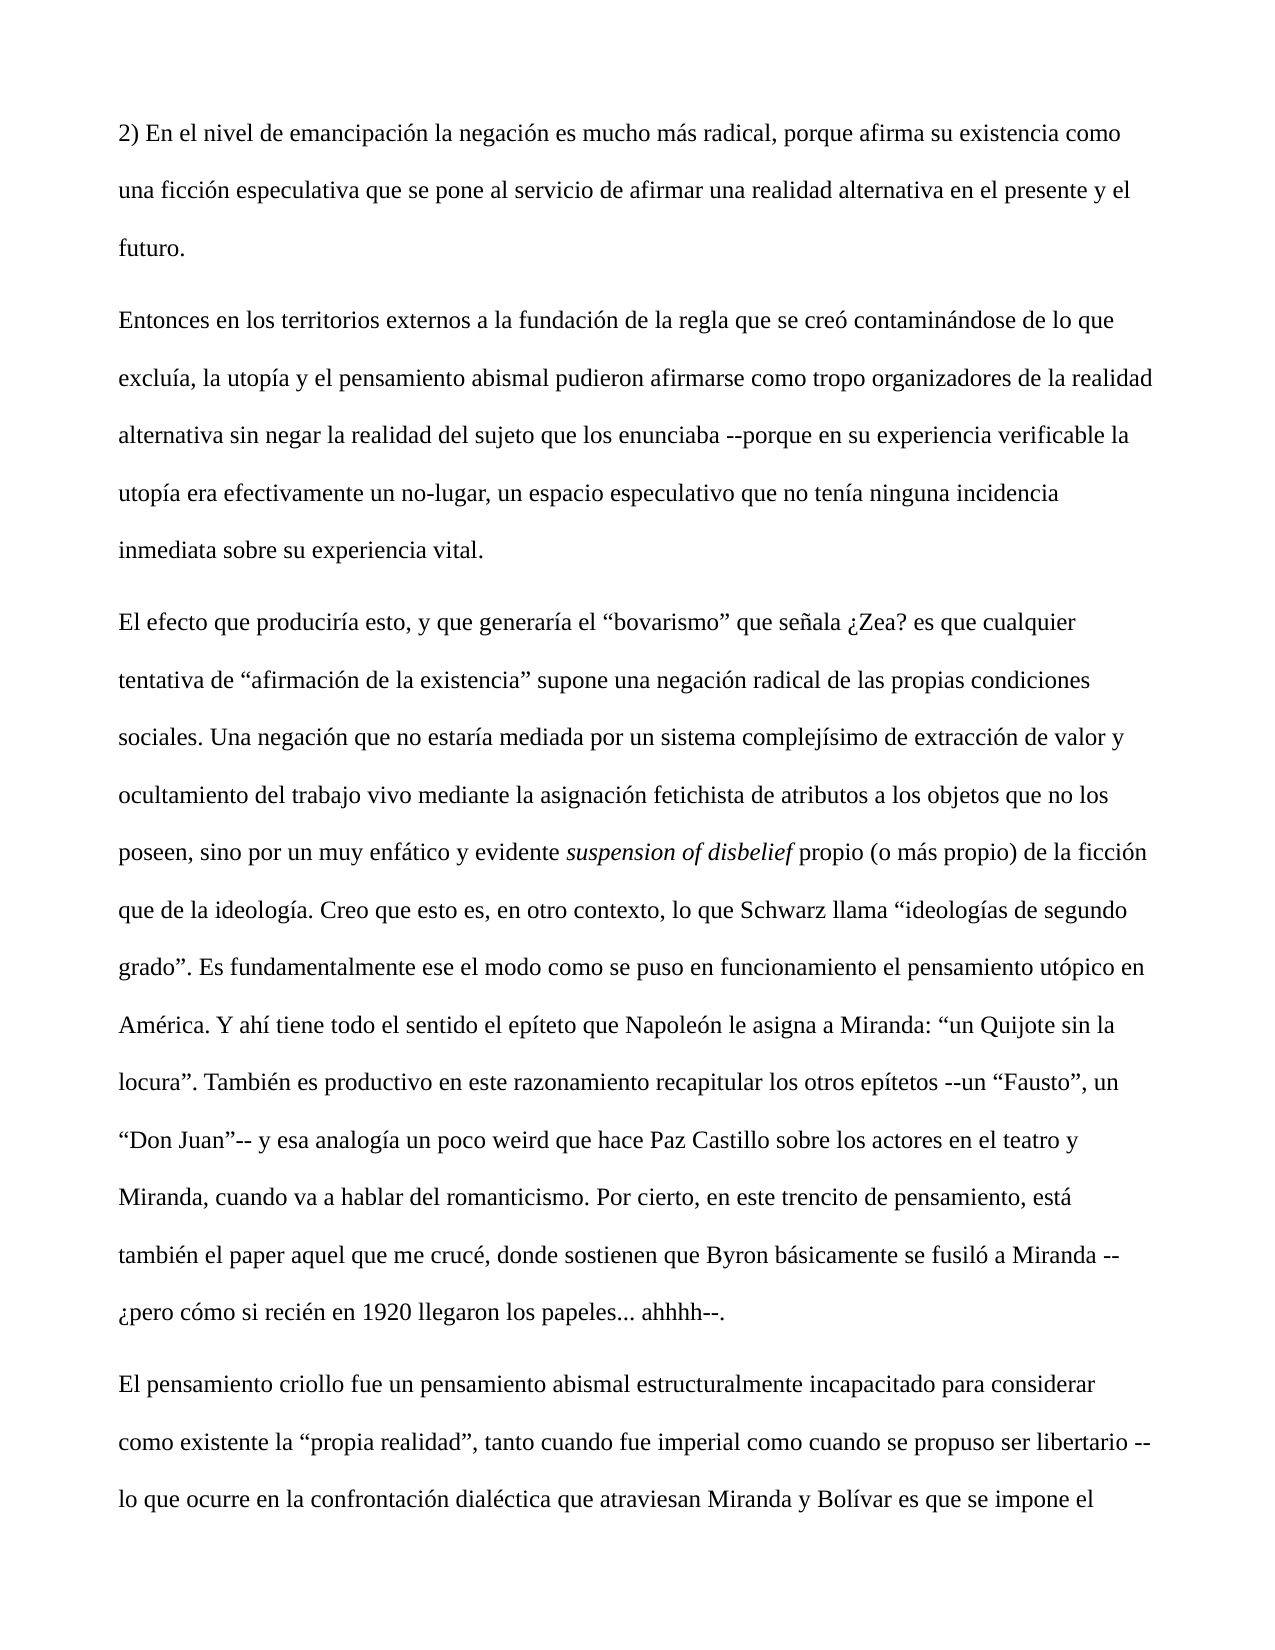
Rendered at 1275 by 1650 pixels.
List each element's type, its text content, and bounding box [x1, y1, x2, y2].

text El efecto que produciría esto, y que generaría el “bovarismo” que señala ¿Zea? es que cualquier tentativa de “afirmación de la existencia” supone una negación radical de las propias condiciones sociales. Una negación que no estaría mediada por un sistema complejísimo de extracción de valor y ocultamiento del trabajo vivo mediante la asignación fetichista de atributos a los objetos que no los poseen, sino por un muy enfático y evidente suspension of disbelief propio (o más propio) de la ficción que de la ideología. Creo que esto es, en otro contexto, lo que Schwarz llama “ideologías de segundo grado”. Es fundamentalmente ese el modo como se puso en funcionamiento el pensamiento utópico en América. Y ahí tiene todo el sentido el epíteto que Napoleón le asigna a Miranda: “un Quijote sin la locura”. También es productivo en este razonamiento recapitular los otros epítetos --un “Fausto”, un “Don Juan”-- y esa analogía un poco weird que hace Paz Castillo sobre los actores en el teatro y Miranda, cuando va a hablar del romanticismo. Por cierto, en este trencito de pensamiento, está también el paper aquel que me crucé, donde sostienen que Byron básicamente se fusiló a Miranda --¿pero cómo si recién en 1920 llegaron los papeles... ahhhh--. [118, 607, 1157, 1326]
text Entonces en los territorios externos a la fundación de la regla que se creó contaminándose de lo que excluía, la utopía y el pensamiento abismal pudieron afirmarse como tropo organizadores de la realidad alternativa sin negar la realidad del sujeto que los enunciaba --porque en su experiencia verificable la utopía era efectivamente un no-lugar, un espacio especulativo que no tenía ninguna incidencia inmediata sobre su experiencia vital. [118, 305, 1157, 564]
text 2) En el nivel de emancipación la negación es mucho más radical, porque afirma su existencia como una ficción especulativa que se pone al servicio de afirmar una realidad alternativa en el presente y el futuro. [118, 118, 1157, 262]
text El pensamiento criollo fue un pensamiento abismal estructuralmente incapacitado para considerar como existente la “propia realidad”, tanto cuando fue imperial como cuando se propuso ser libertario --lo que ocurre en la confrontación dialéctica que atraviesan Miranda y Bolívar es que se impone el [118, 1369, 1157, 1513]
